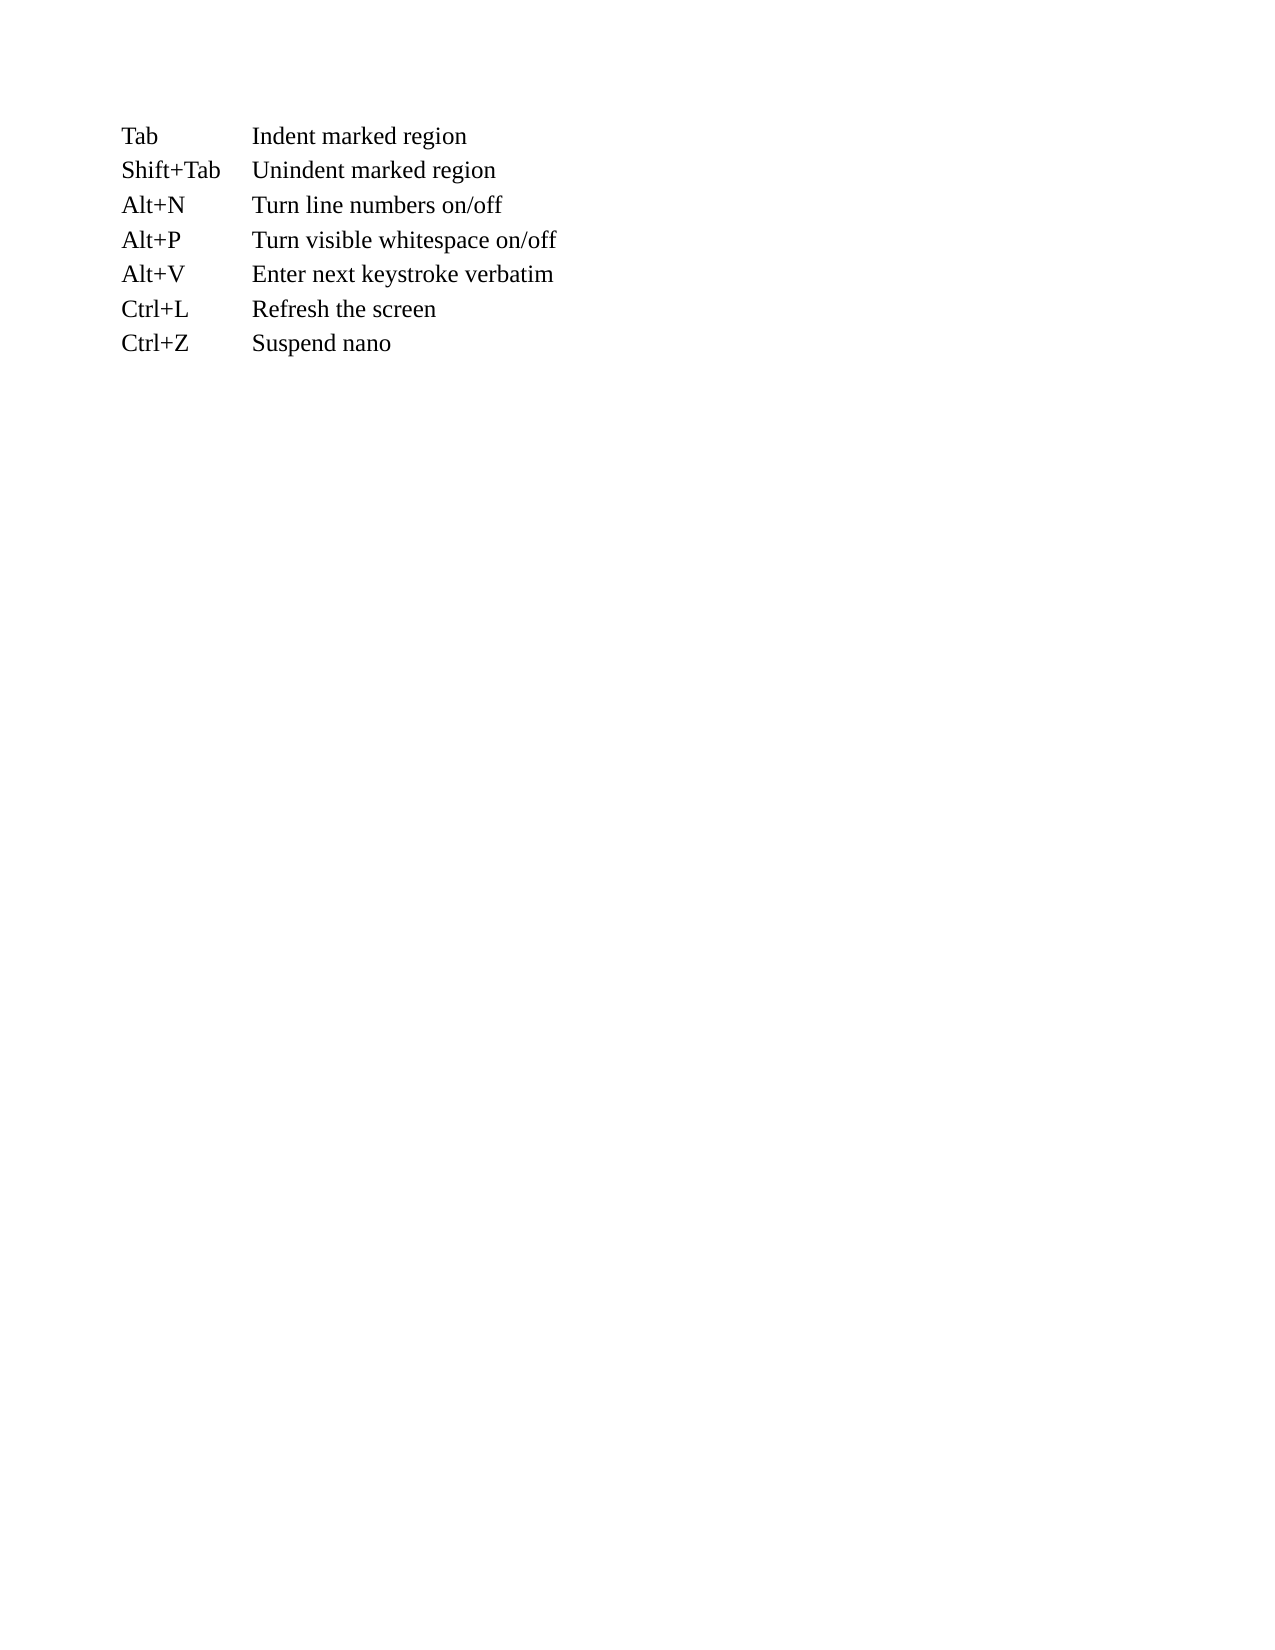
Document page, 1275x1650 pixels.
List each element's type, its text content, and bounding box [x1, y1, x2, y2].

table_cell Enter next keystroke verbatim [249, 256, 567, 291]
table_cell Alt+V [118, 256, 249, 291]
table_cell Refresh the screen [249, 291, 567, 326]
table_cell Suspend nano [249, 326, 567, 360]
table_cell Alt+N [118, 187, 249, 222]
table_cell Alt+P [118, 222, 249, 256]
table_cell Unindent marked region [249, 153, 567, 187]
table_cell Ctrl+Z [118, 326, 249, 360]
table_cell Indent marked region [249, 118, 567, 153]
table_cell Ctrl+L [118, 291, 249, 326]
table_cell Turn visible whitespace on/off [249, 222, 567, 256]
table_cell Shift+Tab [118, 153, 249, 187]
table_cell Turn line numbers on/off [249, 187, 567, 222]
table_cell Tab [118, 118, 249, 153]
